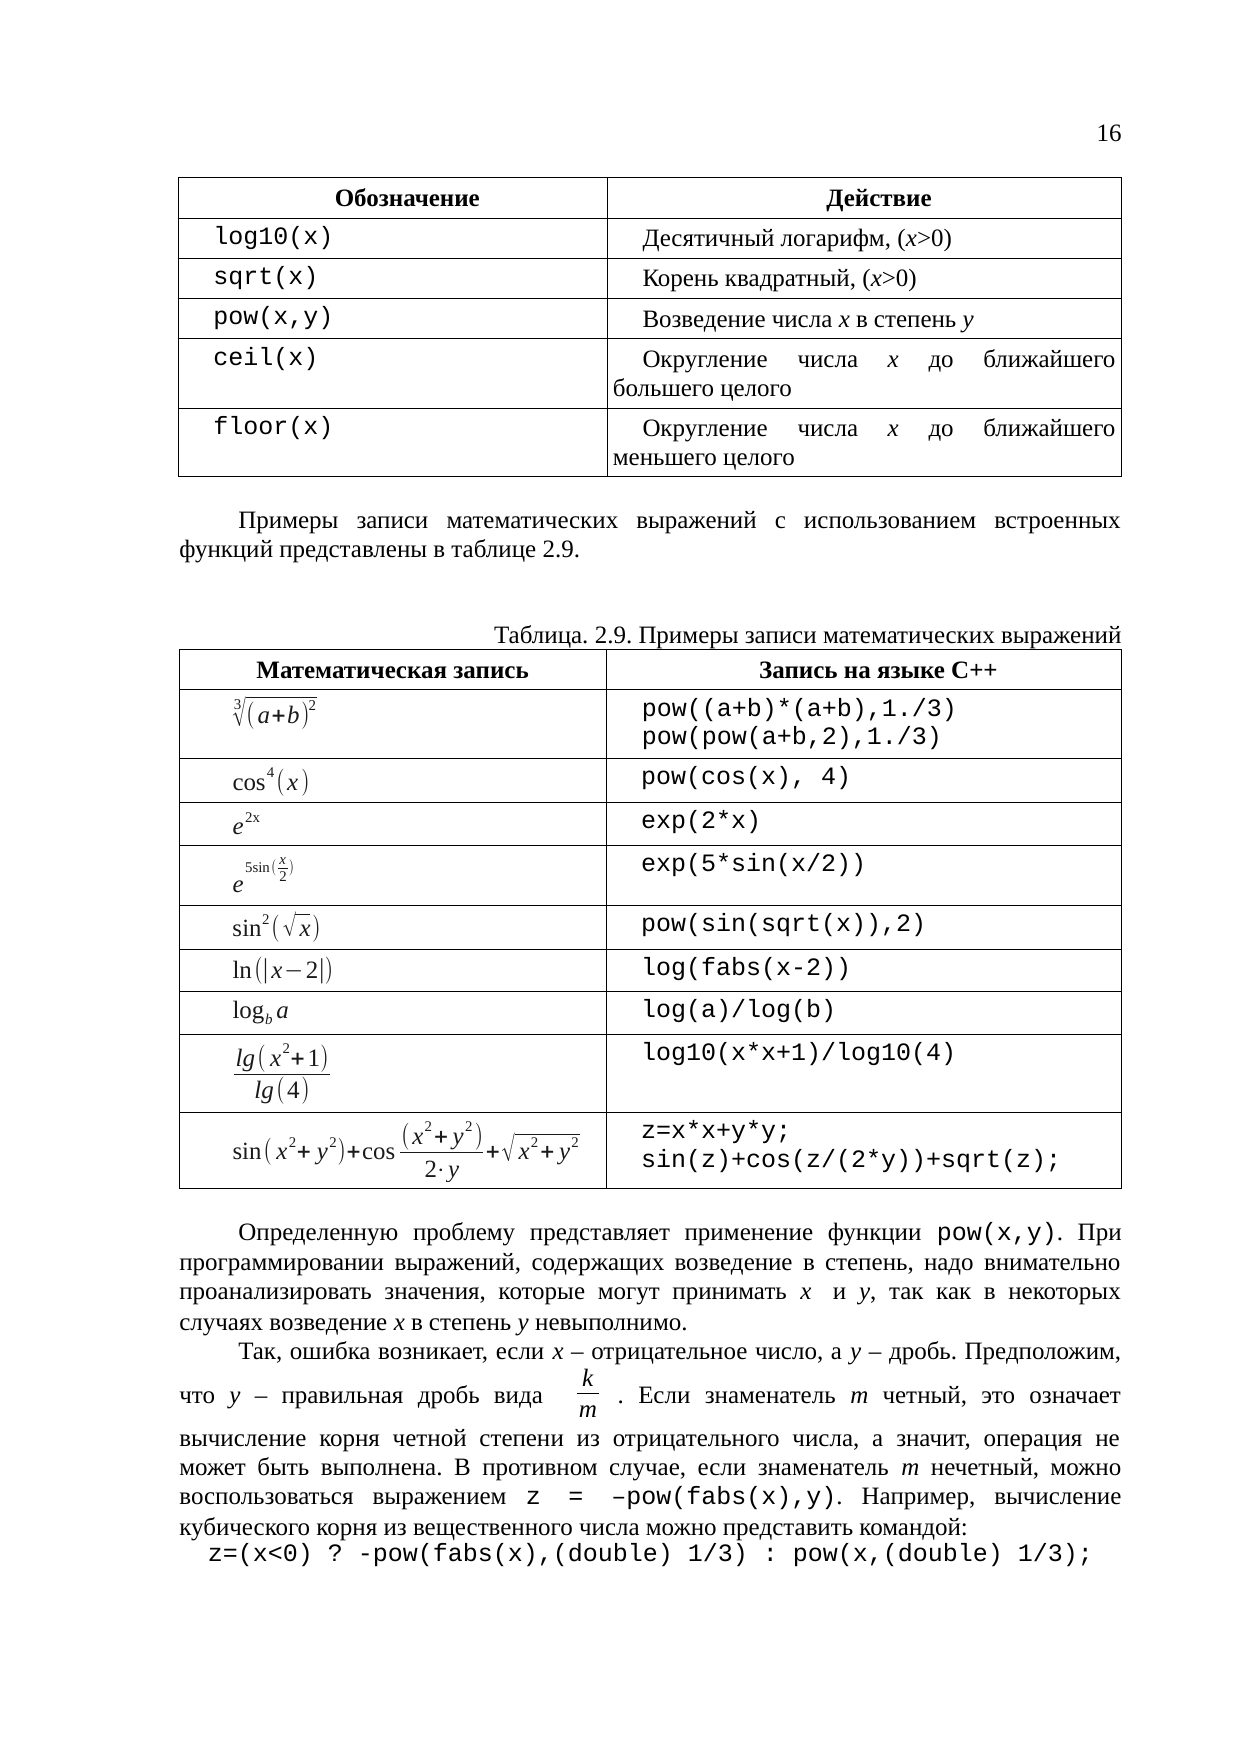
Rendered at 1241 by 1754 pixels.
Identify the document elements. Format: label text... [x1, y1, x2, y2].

table_header Математическая запись [180, 650, 606, 689]
table_cell Десятичный логарифм, (x>0) [608, 219, 1121, 258]
table_cell [180, 1035, 606, 1112]
text z=(x<0) ? -pow(fabs(x),(double) 1/3) : pow(x,(double) 1/3); [179, 1541, 1121, 1569]
table_cell pow((a+b)*(a+b),1./3) pow(pow(a+b,2),1./3) [607, 690, 1121, 758]
table_cell [180, 1113, 606, 1188]
text Примеры записи математических выражений с использованием встроенных функций представлены в таблице 2.9. [179, 505, 1121, 563]
table_cell [180, 759, 606, 802]
table_cell exp(5*sin(x/2)) [607, 846, 1121, 904]
text Так, ошибка возникает, если х – отрицательное число, а y – дробь. Предположим, что y – правильная дробь вида . Если знаменатель m четный, это означает вычисление корня четной степени из отрицательного числа, а значит, операция не может быть выполнена. В противном случае, если знаменатель m нечетный, можно воспользоваться выражением z = –pow(fabs(x),y). Например, вычисление кубического корня из вещественного числа можно представить командой: [179, 1336, 1121, 1541]
table_cell pow(x,y) [179, 299, 607, 338]
text Определенную проблему представляет применение функции pow(x,y). При программировании выражений, содержащих возведение в степень, надо внимательно проанализировать значения, которые могут принимать х и y, так как в некоторых случаях возведение х в степень y невыполнимо. [179, 1217, 1121, 1336]
table_cell log10(x) [179, 219, 607, 258]
text Таблица. 2.9. Примеры записи математических выражений [179, 620, 1121, 649]
table_header Действие [608, 178, 1121, 217]
table_cell [180, 992, 606, 1034]
table_header Обозначение [179, 178, 607, 217]
table_cell [180, 803, 606, 845]
table_header Запись на языке С++ [607, 650, 1121, 689]
table_cell pow(cos(x), 4) [607, 759, 1121, 802]
table_cell pow(sin(sqrt(x)),2) [607, 906, 1121, 949]
table_cell Корень квадратный, (x>0) [608, 259, 1121, 298]
table_cell sqrt(x) [179, 259, 607, 298]
table_cell log(fabs(x-2)) [607, 950, 1121, 991]
table_cell [180, 950, 606, 991]
table_cell z=x*x+y*y; sin(z)+cos(z/(2*y))+sqrt(z); [607, 1113, 1121, 1188]
table_cell [180, 690, 606, 758]
table_cell floor(x) [179, 409, 607, 476]
table_cell ceil(x) [179, 339, 607, 407]
table_cell exp(2*x) [607, 803, 1121, 845]
table_cell [180, 846, 606, 904]
table_cell log(a)/log(b) [607, 992, 1121, 1034]
table_cell log10(x*x+1)/log10(4) [607, 1035, 1121, 1112]
table_cell Округление числа x до ближайшего меньшего целого [608, 409, 1121, 476]
table_cell Возведение числа x в степень y [608, 299, 1121, 338]
table_cell [180, 906, 606, 949]
table_cell Округление числа x до ближайшего большего целого [608, 339, 1121, 407]
